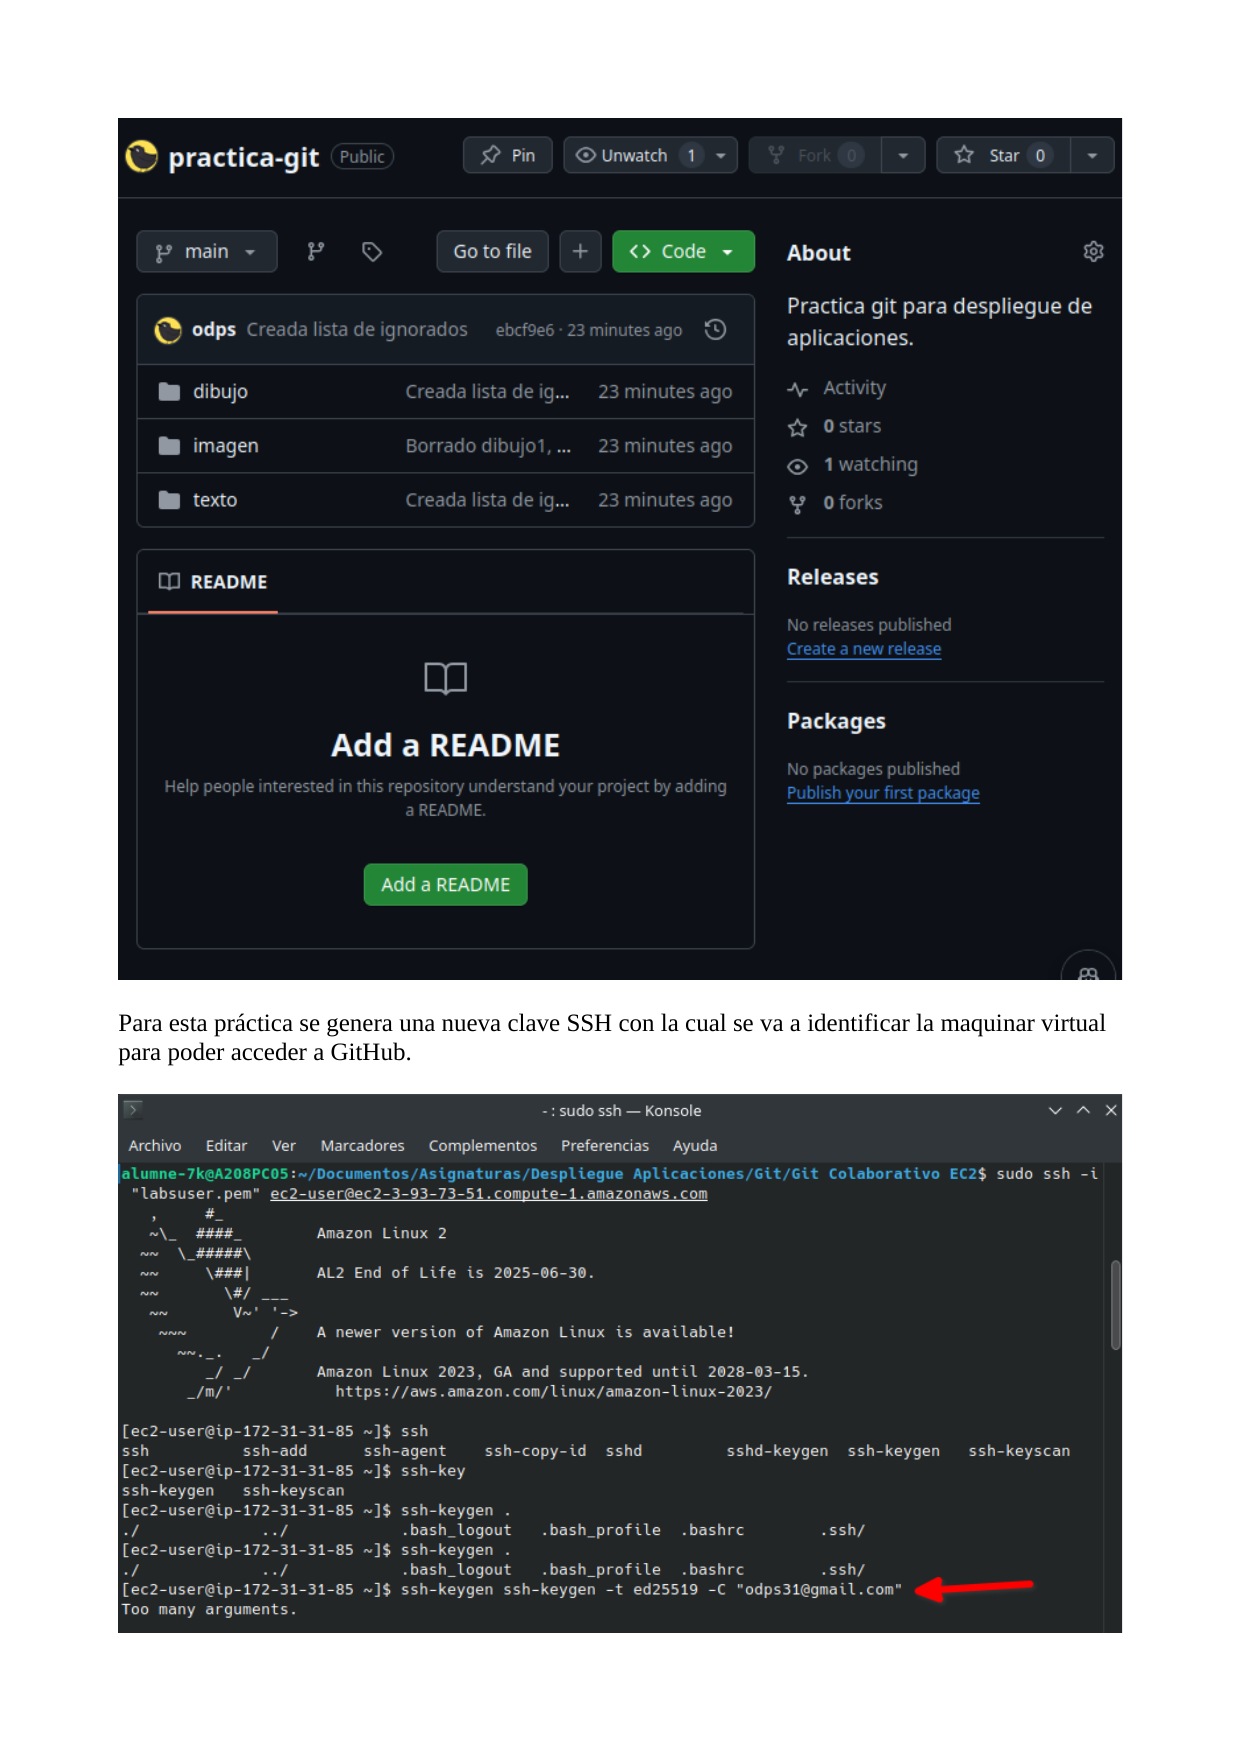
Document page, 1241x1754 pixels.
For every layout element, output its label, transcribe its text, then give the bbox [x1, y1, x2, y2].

picture [118, 118, 1123, 980]
picture [118, 1094, 1123, 1633]
text Para esta práctica se genera una nueva clave SSH con la cual se va a identificar la maquinar virtual para poder acceder a GitHub. [118, 1008, 1122, 1066]
